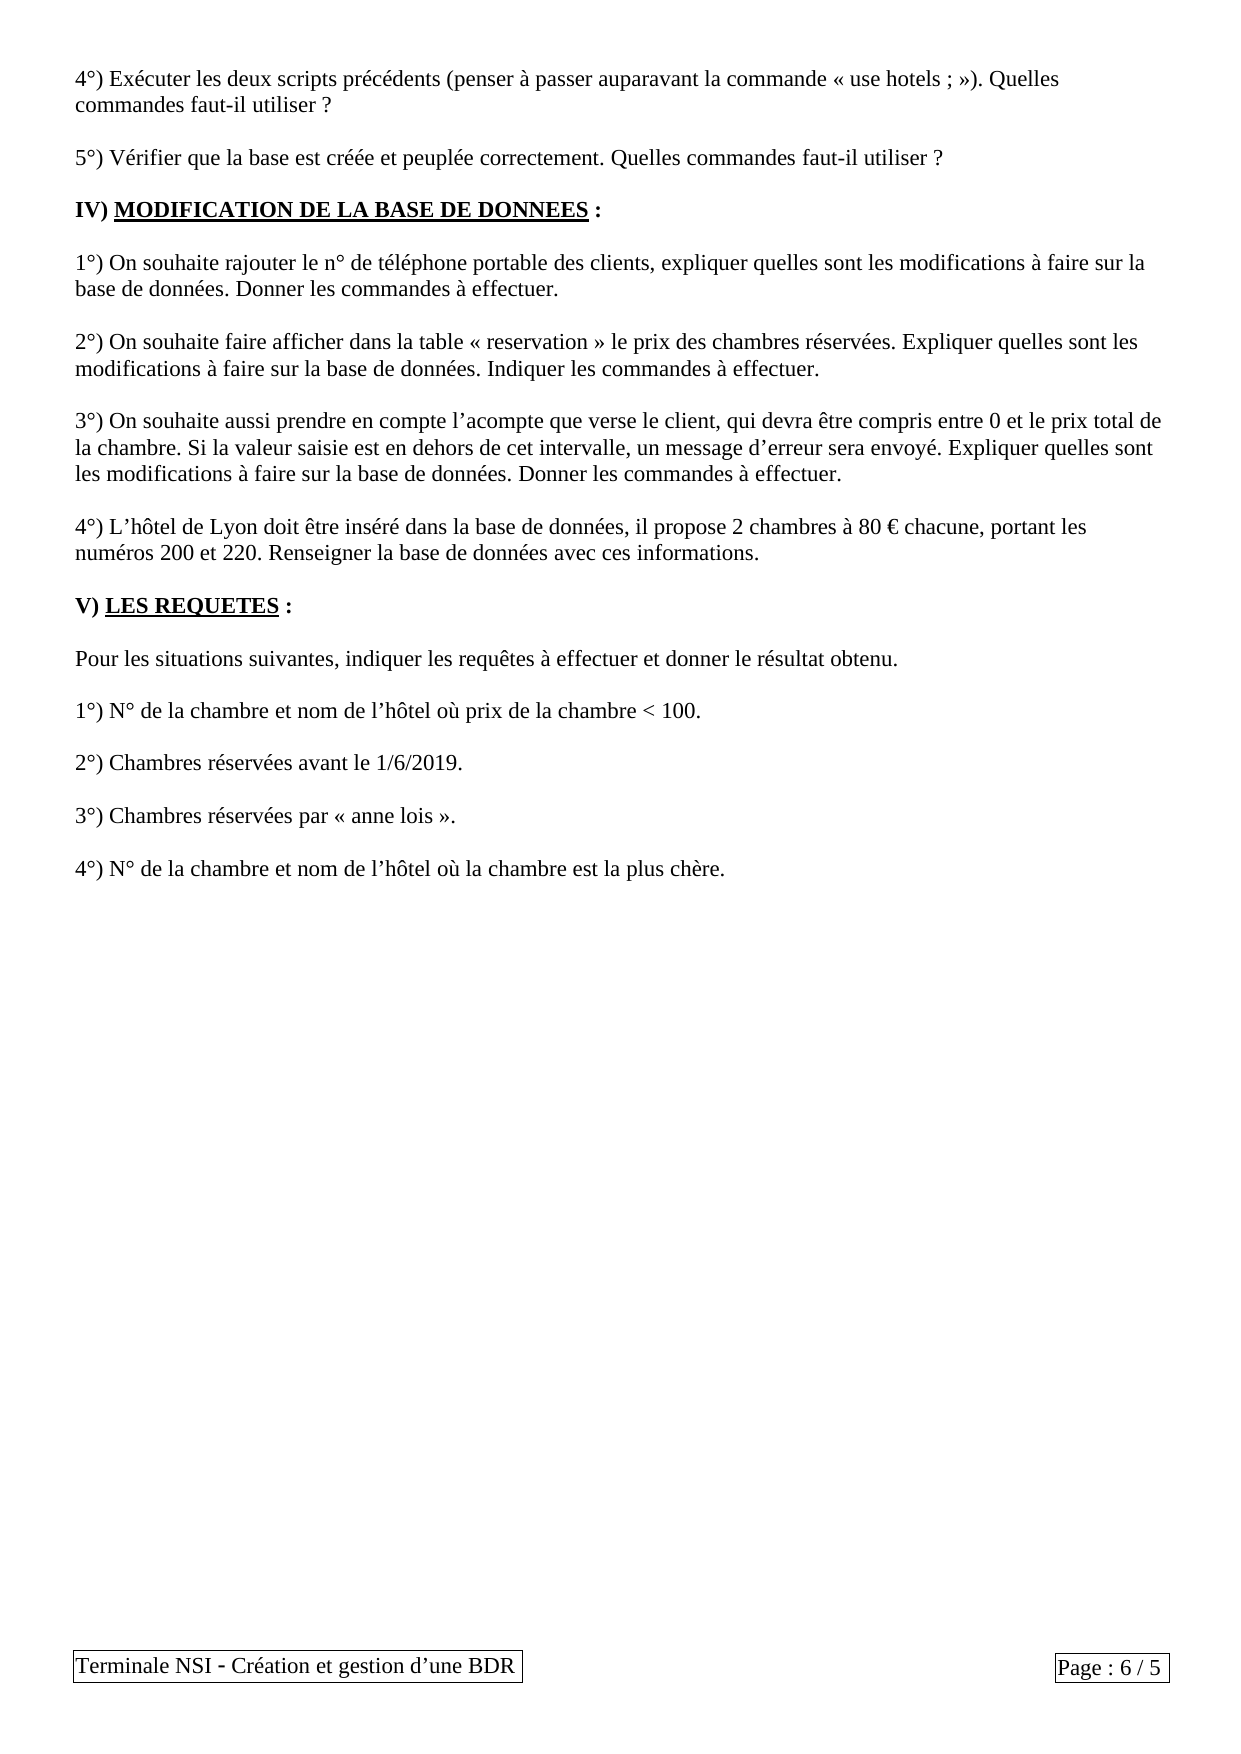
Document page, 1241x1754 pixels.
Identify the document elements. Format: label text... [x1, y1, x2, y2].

subtitle LES REQUETES : [75, 592, 1188, 618]
text 1°) On souhaite rajouter le n° de téléphone portable des clients, expliquer quelles sont les modifications à faire sur la base de données. Donner les commandes à effectuer. [75, 249, 1161, 302]
subtitle MODIFICATION DE LA BASE DE DONNEES : [75, 196, 1188, 223]
text 3°) On souhaite aussi prendre en compte l’acompte que verse le client, qui devra être compris entre 0 et le prix total de la chambre. Si la valeur saisie est en dehors de cet intervalle, un message d’erreur sera envoyé. Expliquer quelles sont les modifications à faire sur la base de données. Donner les commandes à effectuer. [75, 407, 1164, 486]
text 4°) L’hôtel de Lyon doit être inséré dans la base de données, il propose 2 chambres à 80 € chacune, portant les numéros 200 et 220. Renseigner la base de données avec ces informations. [75, 513, 1089, 566]
text 4°) N° de la chambre et nom de l’hôtel où la chambre est la plus chère. [75, 855, 1188, 881]
text 4°) Exécuter les deux scripts précédents (penser à passer auparavant la commande « use hotels ; »). Quelles commandes faut-il utiliser ? [75, 64, 1062, 117]
text 5°) Vérifier que la base est créée et peuplée correctement. Quelles commandes faut-il utiliser ? [75, 144, 1188, 170]
text Pour les situations suivantes, indiquer les requêtes à effectuer et donner le résultat obtenu. 1°) N° de la chambre et nom de l’hôtel où prix de la chambre < 100. [75, 644, 901, 723]
text 2°) Chambres réservées avant le 1/6/2019. 3°) Chambres réservées par « anne lois ». [75, 749, 465, 828]
text 2°) On souhaite faire afficher dans la table « reservation » le prix des chambres réservées. Expliquer quelles sont les modifications à faire sur la base de données. Indiquer les commandes à effectuer. [75, 328, 1141, 381]
